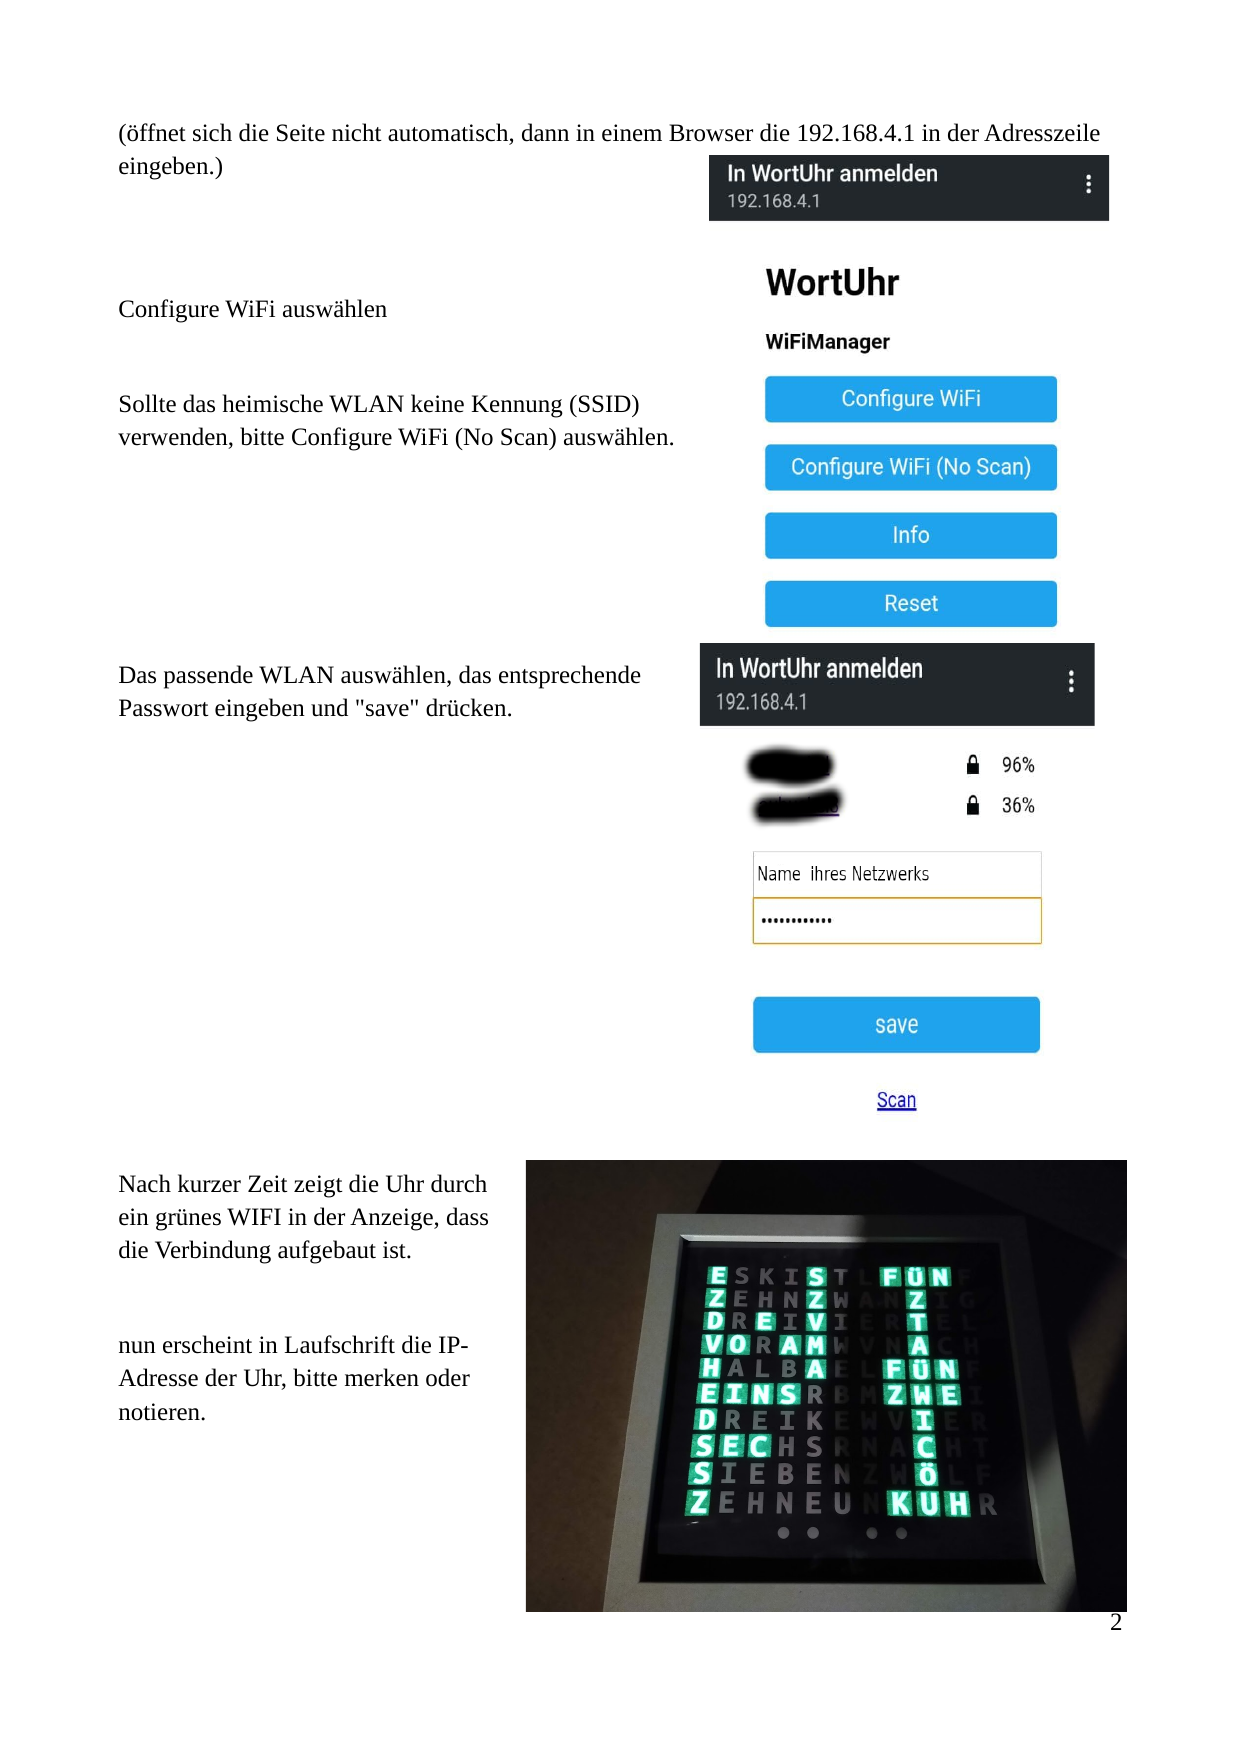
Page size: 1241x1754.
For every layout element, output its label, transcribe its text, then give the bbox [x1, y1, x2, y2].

text (öffnet sich die Seite nicht automatisch, dann in einem Browser die 192.168.4.1 in der Adresszeile eingeben.) [118, 118, 1122, 180]
text Sollte das heimische WLAN keine Kennung (SSID) verwenden, bitte Configure WiFi (No Scan) auswählen. [118, 389, 709, 451]
text nun erscheint in Laufschrift die IP-Adresse der Uhr, bitte merken oder notieren. [118, 1331, 525, 1425]
picture [525, 1160, 1127, 1612]
text Configure WiFi auswählen [118, 294, 709, 323]
text Das passende WLAN auswählen, das entsprechende Passwort eingeben und "save" drücken. [118, 660, 699, 722]
picture [699, 155, 1110, 1122]
text Nach kurzer Zeit zeigt die Uhr durch ein grünes WIFI in der Anzeige, dass die Verbindung aufgebaut ist. [118, 1169, 525, 1264]
